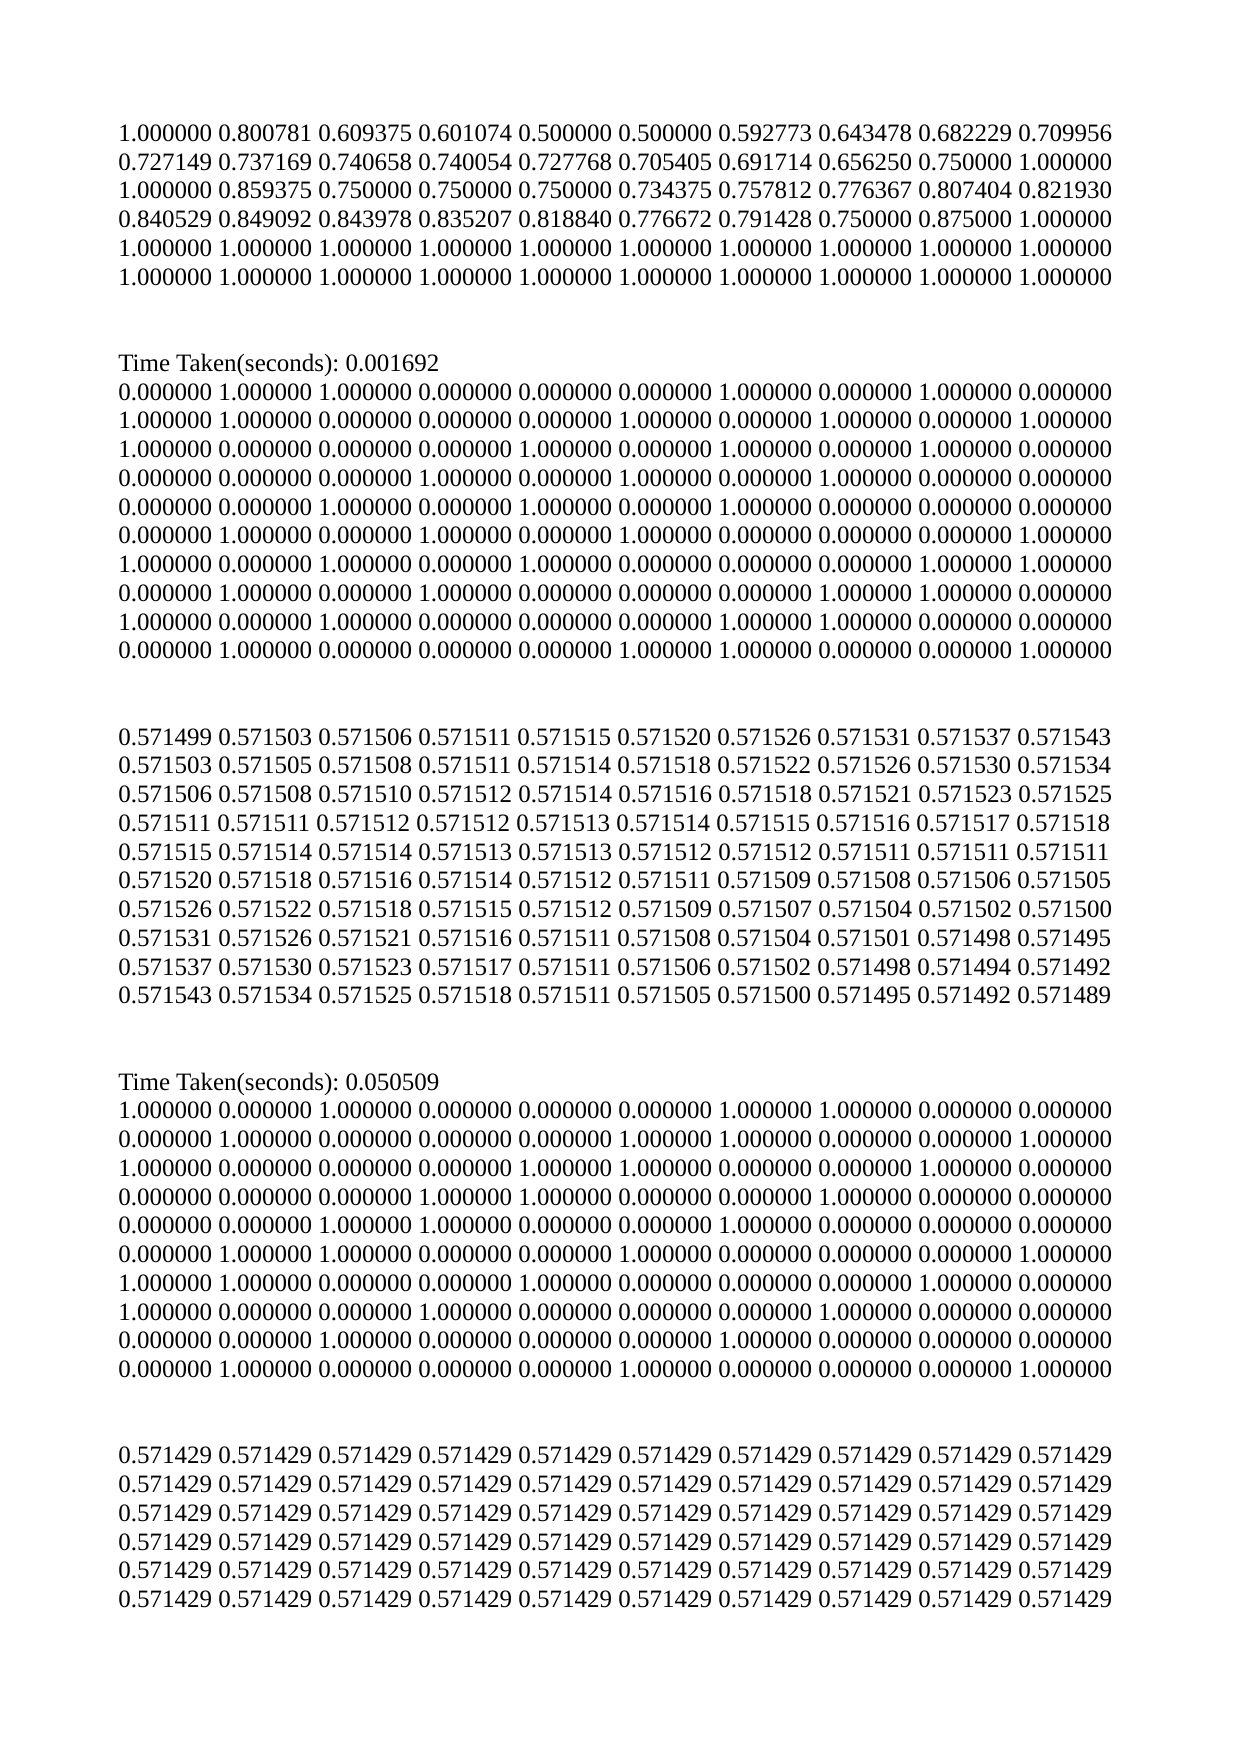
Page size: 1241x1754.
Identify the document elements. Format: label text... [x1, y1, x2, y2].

text 1.000000 0.000000 0.000000 0.000000 1.000000 0.000000 1.000000 0.000000 1.000000 0.000000 [118, 434, 1122, 463]
text 0.571503 0.571505 0.571508 0.571511 0.571514 0.571518 0.571522 0.571526 0.571530 0.571534 [118, 751, 1122, 779]
text 0.571429 0.571429 0.571429 0.571429 0.571429 0.571429 0.571429 0.571429 0.571429 0.571429 [118, 1527, 1122, 1556]
text 0.000000 1.000000 0.000000 1.000000 0.000000 0.000000 0.000000 1.000000 1.000000 0.000000 [118, 578, 1122, 607]
text 0.571429 0.571429 0.571429 0.571429 0.571429 0.571429 0.571429 0.571429 0.571429 0.571429 [118, 1441, 1122, 1469]
text 0.000000 0.000000 0.000000 1.000000 0.000000 1.000000 0.000000 1.000000 0.000000 0.000000 [118, 463, 1122, 492]
text 0.571429 0.571429 0.571429 0.571429 0.571429 0.571429 0.571429 0.571429 0.571429 0.571429 [118, 1469, 1122, 1498]
text 1.000000 0.859375 0.750000 0.750000 0.750000 0.734375 0.757812 0.776367 0.807404 0.821930 0.840529 0.849092 0.843978 0.835207 0.818840 0.776672 0.791428 0.750000 0.875000 1.000000 [118, 176, 1122, 233]
text 1.000000 0.000000 1.000000 0.000000 0.000000 0.000000 1.000000 1.000000 0.000000 0.000000 [118, 1096, 1122, 1124]
text 0.571543 0.571534 0.571525 0.571518 0.571511 0.571505 0.571500 0.571495 0.571492 0.571489 [118, 981, 1122, 1009]
text 0.571429 0.571429 0.571429 0.571429 0.571429 0.571429 0.571429 0.571429 0.571429 0.571429 [118, 1498, 1122, 1527]
text 1.000000 0.000000 1.000000 0.000000 0.000000 0.000000 1.000000 1.000000 0.000000 0.000000 [118, 607, 1122, 636]
text 0.571429 0.571429 0.571429 0.571429 0.571429 0.571429 0.571429 0.571429 0.571429 0.571429 [118, 1556, 1122, 1584]
text 0.000000 0.000000 1.000000 1.000000 0.000000 0.000000 1.000000 0.000000 0.000000 0.000000 [118, 1211, 1122, 1239]
text 0.000000 0.000000 1.000000 0.000000 0.000000 0.000000 1.000000 0.000000 0.000000 0.000000 [118, 1326, 1122, 1354]
text 1.000000 0.000000 0.000000 1.000000 0.000000 0.000000 0.000000 1.000000 0.000000 0.000000 [118, 1297, 1122, 1326]
text 0.571429 0.571429 0.571429 0.571429 0.571429 0.571429 0.571429 0.571429 0.571429 0.571429 [118, 1584, 1122, 1613]
text 1.000000 0.000000 1.000000 0.000000 1.000000 0.000000 0.000000 0.000000 1.000000 1.000000 [118, 549, 1122, 578]
text 0.571511 0.571511 0.571512 0.571512 0.571513 0.571514 0.571515 0.571516 0.571517 0.571518 [118, 808, 1122, 837]
text 0.571499 0.571503 0.571506 0.571511 0.571515 0.571520 0.571526 0.571531 0.571537 0.571543 [118, 722, 1122, 751]
text 0.000000 1.000000 0.000000 1.000000 0.000000 1.000000 0.000000 0.000000 0.000000 1.000000 [118, 521, 1122, 549]
text 0.571526 0.571522 0.571518 0.571515 0.571512 0.571509 0.571507 0.571504 0.571502 0.571500 [118, 894, 1122, 923]
text 0.571515 0.571514 0.571514 0.571513 0.571513 0.571512 0.571512 0.571511 0.571511 0.571511 [118, 837, 1122, 866]
text 0.000000 1.000000 0.000000 0.000000 0.000000 1.000000 1.000000 0.000000 0.000000 1.000000 [118, 636, 1122, 664]
text Time Taken(seconds): 0.050509 [118, 1067, 1122, 1096]
text 1.000000 1.000000 0.000000 0.000000 1.000000 0.000000 0.000000 0.000000 1.000000 0.000000 [118, 1268, 1122, 1297]
text 1.000000 1.000000 0.000000 0.000000 0.000000 1.000000 0.000000 1.000000 0.000000 1.000000 [118, 406, 1122, 434]
text 0.000000 1.000000 0.000000 0.000000 0.000000 1.000000 0.000000 0.000000 0.000000 1.000000 [118, 1354, 1122, 1383]
text 0.571506 0.571508 0.571510 0.571512 0.571514 0.571516 0.571518 0.571521 0.571523 0.571525 [118, 779, 1122, 808]
text 0.000000 1.000000 1.000000 0.000000 0.000000 1.000000 0.000000 0.000000 0.000000 1.000000 [118, 1239, 1122, 1268]
text 0.571520 0.571518 0.571516 0.571514 0.571512 0.571511 0.571509 0.571508 0.571506 0.571505 [118, 866, 1122, 894]
text 0.000000 0.000000 0.000000 1.000000 1.000000 0.000000 0.000000 1.000000 0.000000 0.000000 [118, 1182, 1122, 1211]
text 0.571537 0.571530 0.571523 0.571517 0.571511 0.571506 0.571502 0.571498 0.571494 0.571492 [118, 952, 1122, 981]
text 1.000000 0.800781 0.609375 0.601074 0.500000 0.500000 0.592773 0.643478 0.682229 0.709956 0.727149 0.737169 0.740658 0.740054 0.727768 0.705405 0.691714 0.656250 0.750000 1.000000 [118, 118, 1122, 176]
text 1.000000 1.000000 1.000000 1.000000 1.000000 1.000000 1.000000 1.000000 1.000000 1.000000 1.000000 1.000000 1.000000 1.000000 1.000000 1.000000 1.000000 1.000000 1.000000 1.000000 [118, 233, 1122, 291]
text 1.000000 0.000000 0.000000 0.000000 1.000000 1.000000 0.000000 0.000000 1.000000 0.000000 [118, 1153, 1122, 1182]
text 0.000000 0.000000 1.000000 0.000000 1.000000 0.000000 1.000000 0.000000 0.000000 0.000000 [118, 492, 1122, 521]
text 0.000000 1.000000 1.000000 0.000000 0.000000 0.000000 1.000000 0.000000 1.000000 0.000000 [118, 377, 1122, 406]
text 0.000000 1.000000 0.000000 0.000000 0.000000 1.000000 1.000000 0.000000 0.000000 1.000000 [118, 1124, 1122, 1153]
text 0.571531 0.571526 0.571521 0.571516 0.571511 0.571508 0.571504 0.571501 0.571498 0.571495 [118, 923, 1122, 952]
text Time Taken(seconds): 0.001692 [118, 348, 1122, 377]
